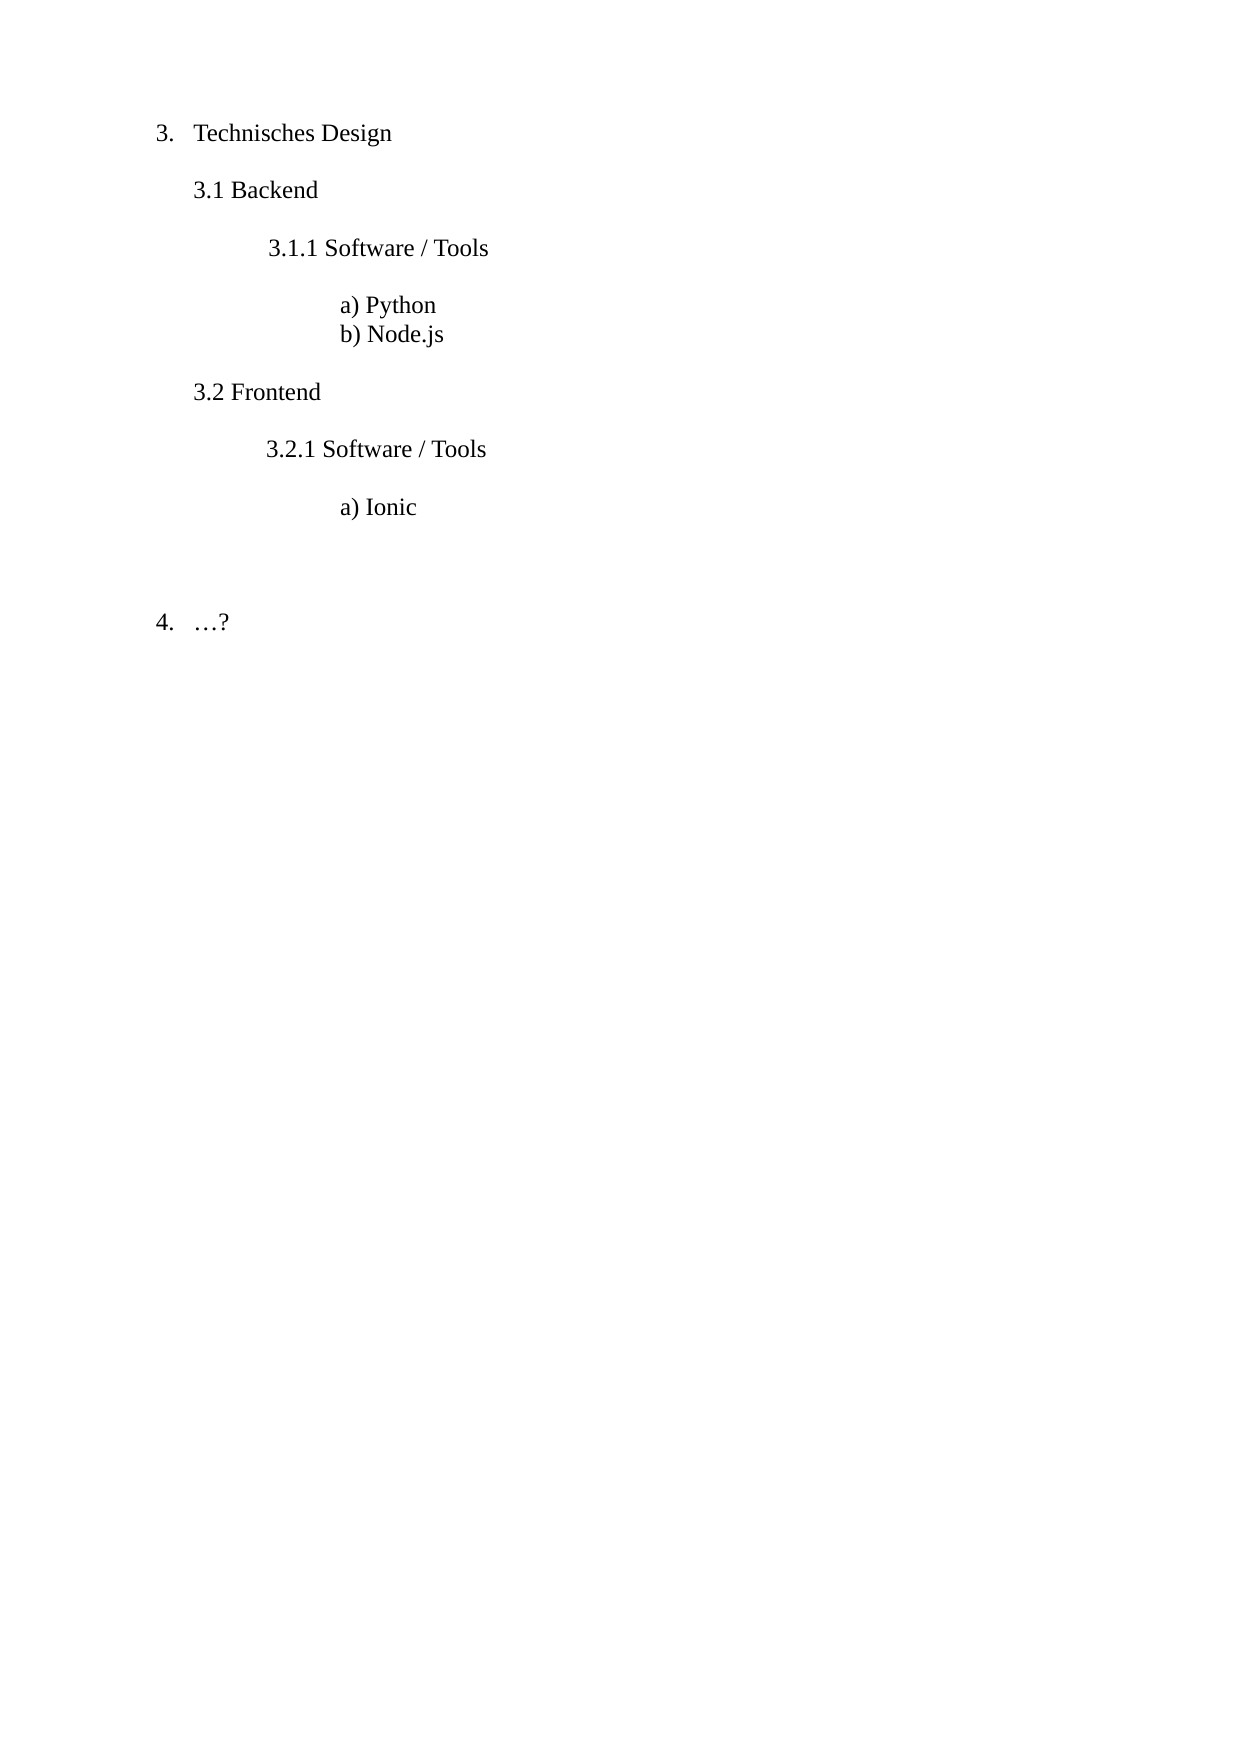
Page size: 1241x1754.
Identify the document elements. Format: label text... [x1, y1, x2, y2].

text a) Ionic [118, 492, 1122, 521]
list Technisches Design [156, 118, 1122, 147]
list 3.1.1 Software / Tools [231, 233, 1122, 262]
text b) Node.js [118, 319, 1122, 348]
list Backend [193, 176, 1122, 204]
list …? [156, 607, 1122, 636]
text a) Python [118, 291, 1122, 319]
list Frontend [193, 377, 1122, 406]
text 3.2.1 Software / Tools [118, 434, 1122, 463]
